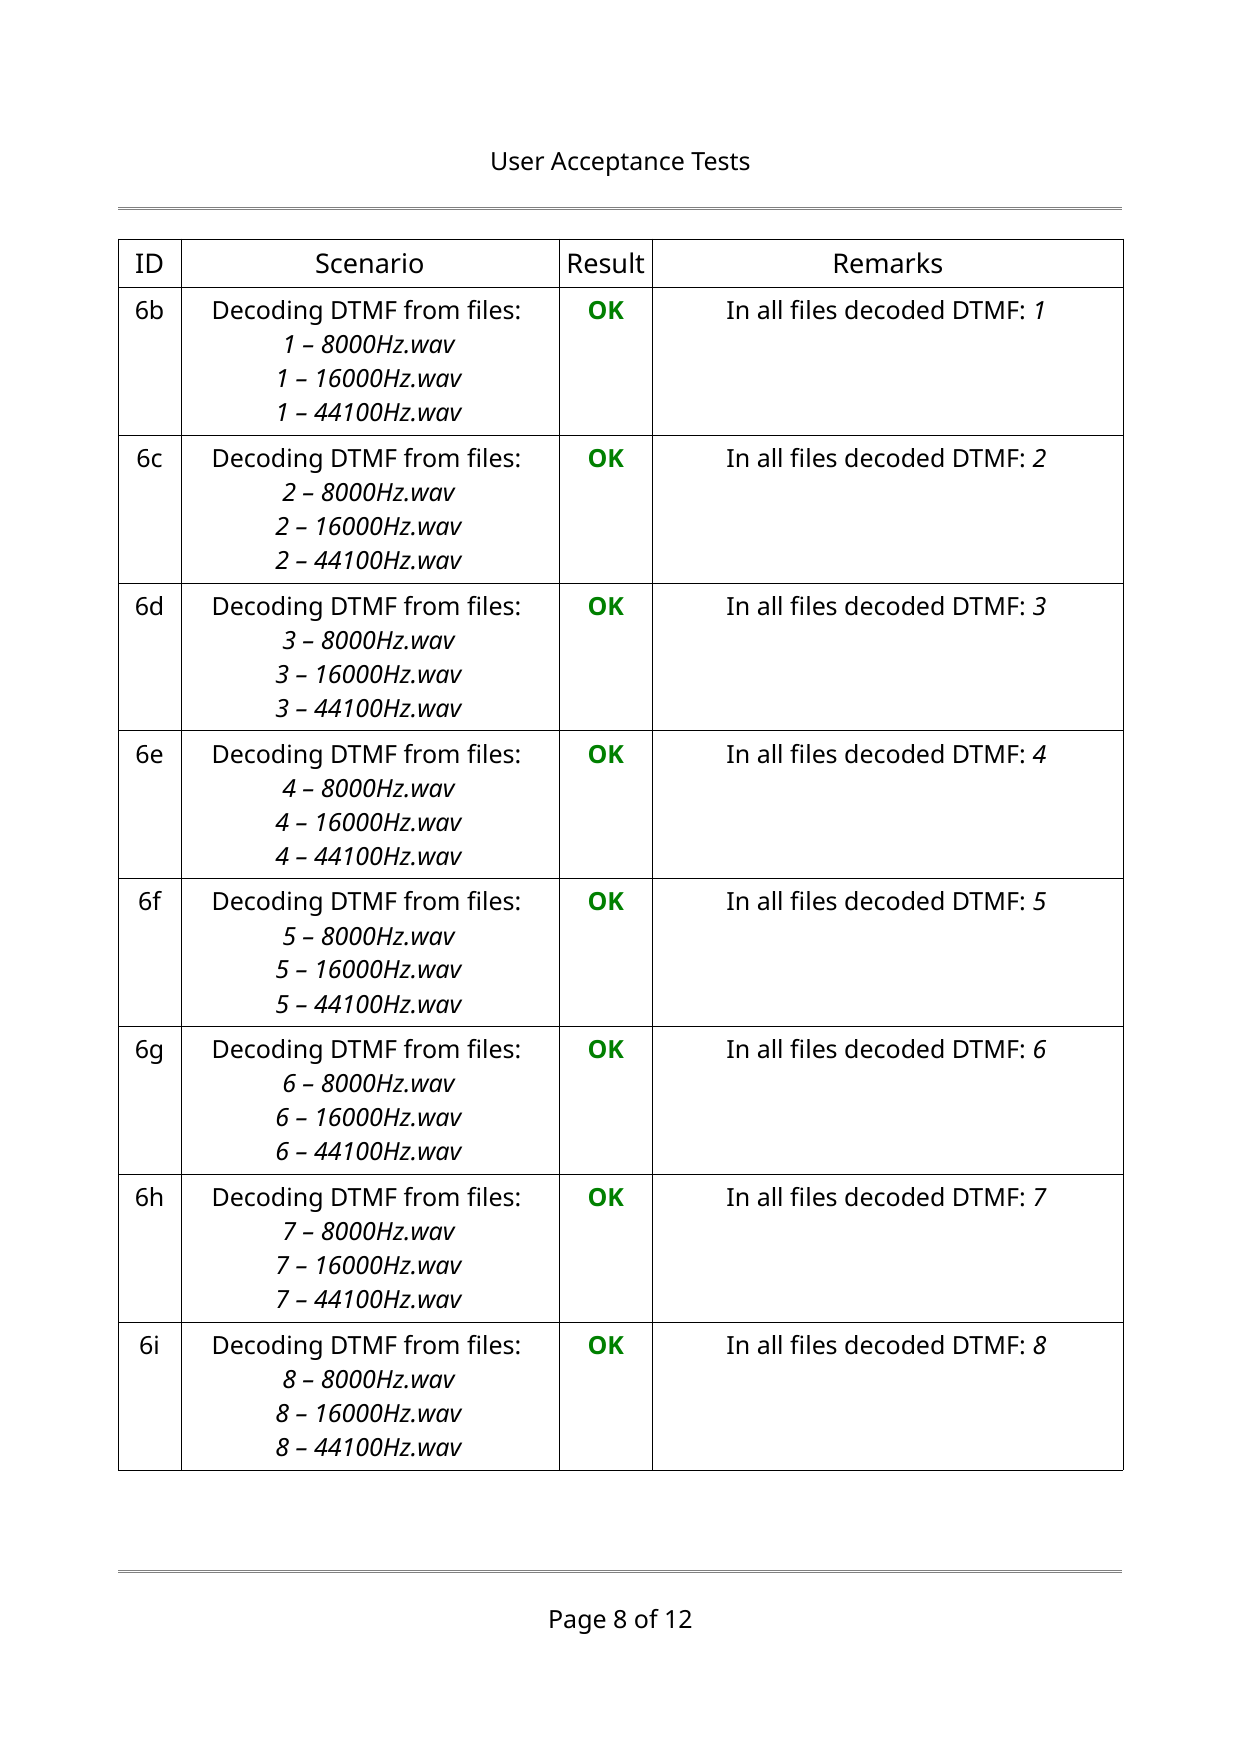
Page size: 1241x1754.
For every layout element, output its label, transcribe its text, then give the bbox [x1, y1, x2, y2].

table_cell Decoding DTMF from files: 3 – 8000Hz.wav 3 – 16000Hz.wav 3 – 44100Hz.wav [182, 584, 559, 730]
table_cell OK [560, 879, 652, 1026]
table_cell Decoding DTMF from files: 4 – 8000Hz.wav 4 – 16000Hz.wav 4 – 44100Hz.wav [182, 731, 559, 878]
table_cell Decoding DTMF from files: 1 – 8000Hz.wav 1 – 16000Hz.wav 1 – 44100Hz.wav [182, 288, 559, 435]
table_cell 6e [119, 731, 181, 878]
table_cell OK [560, 436, 652, 583]
table_cell In all files decoded DTMF: 5 [653, 879, 1123, 1026]
table_cell In all files decoded DTMF: 7 [653, 1175, 1123, 1322]
table_cell 6g [119, 1027, 181, 1174]
table_cell 6h [119, 1175, 181, 1322]
table_cell In all files decoded DTMF: 2 [653, 436, 1123, 583]
table_header ID [119, 240, 181, 287]
table_cell In all files decoded DTMF: 4 [653, 731, 1123, 878]
table_cell OK [560, 731, 652, 878]
table_cell 6i [119, 1323, 181, 1469]
table_cell Decoding DTMF from files: 5 – 8000Hz.wav 5 – 16000Hz.wav 5 – 44100Hz.wav [182, 879, 559, 1026]
table_cell 6b [119, 288, 181, 435]
table_cell OK [560, 1323, 652, 1469]
table_cell In all files decoded DTMF: 1 [653, 288, 1123, 435]
table_header Result [560, 240, 652, 287]
table_header Scenario [182, 240, 559, 287]
table_cell Decoding DTMF from files: 6 – 8000Hz.wav 6 – 16000Hz.wav 6 – 44100Hz.wav [182, 1027, 559, 1174]
table_cell In all files decoded DTMF: 6 [653, 1027, 1123, 1174]
table_cell 6d [119, 584, 181, 730]
table_cell OK [560, 1175, 652, 1322]
table_cell Decoding DTMF from files: 8 – 8000Hz.wav 8 – 16000Hz.wav 8 – 44100Hz.wav [182, 1323, 559, 1469]
table_cell 6c [119, 436, 181, 583]
table_cell Decoding DTMF from files: 7 – 8000Hz.wav 7 – 16000Hz.wav 7 – 44100Hz.wav [182, 1175, 559, 1322]
table_cell 6f [119, 879, 181, 1026]
table_cell OK [560, 288, 652, 435]
table_cell Decoding DTMF from files: 2 – 8000Hz.wav 2 – 16000Hz.wav 2 – 44100Hz.wav [182, 436, 559, 583]
table_header Remarks [653, 240, 1123, 287]
table_cell In all files decoded DTMF: 8 [653, 1323, 1123, 1469]
table_cell OK [560, 584, 652, 730]
table_cell OK [560, 1027, 652, 1174]
table_cell In all files decoded DTMF: 3 [653, 584, 1123, 730]
